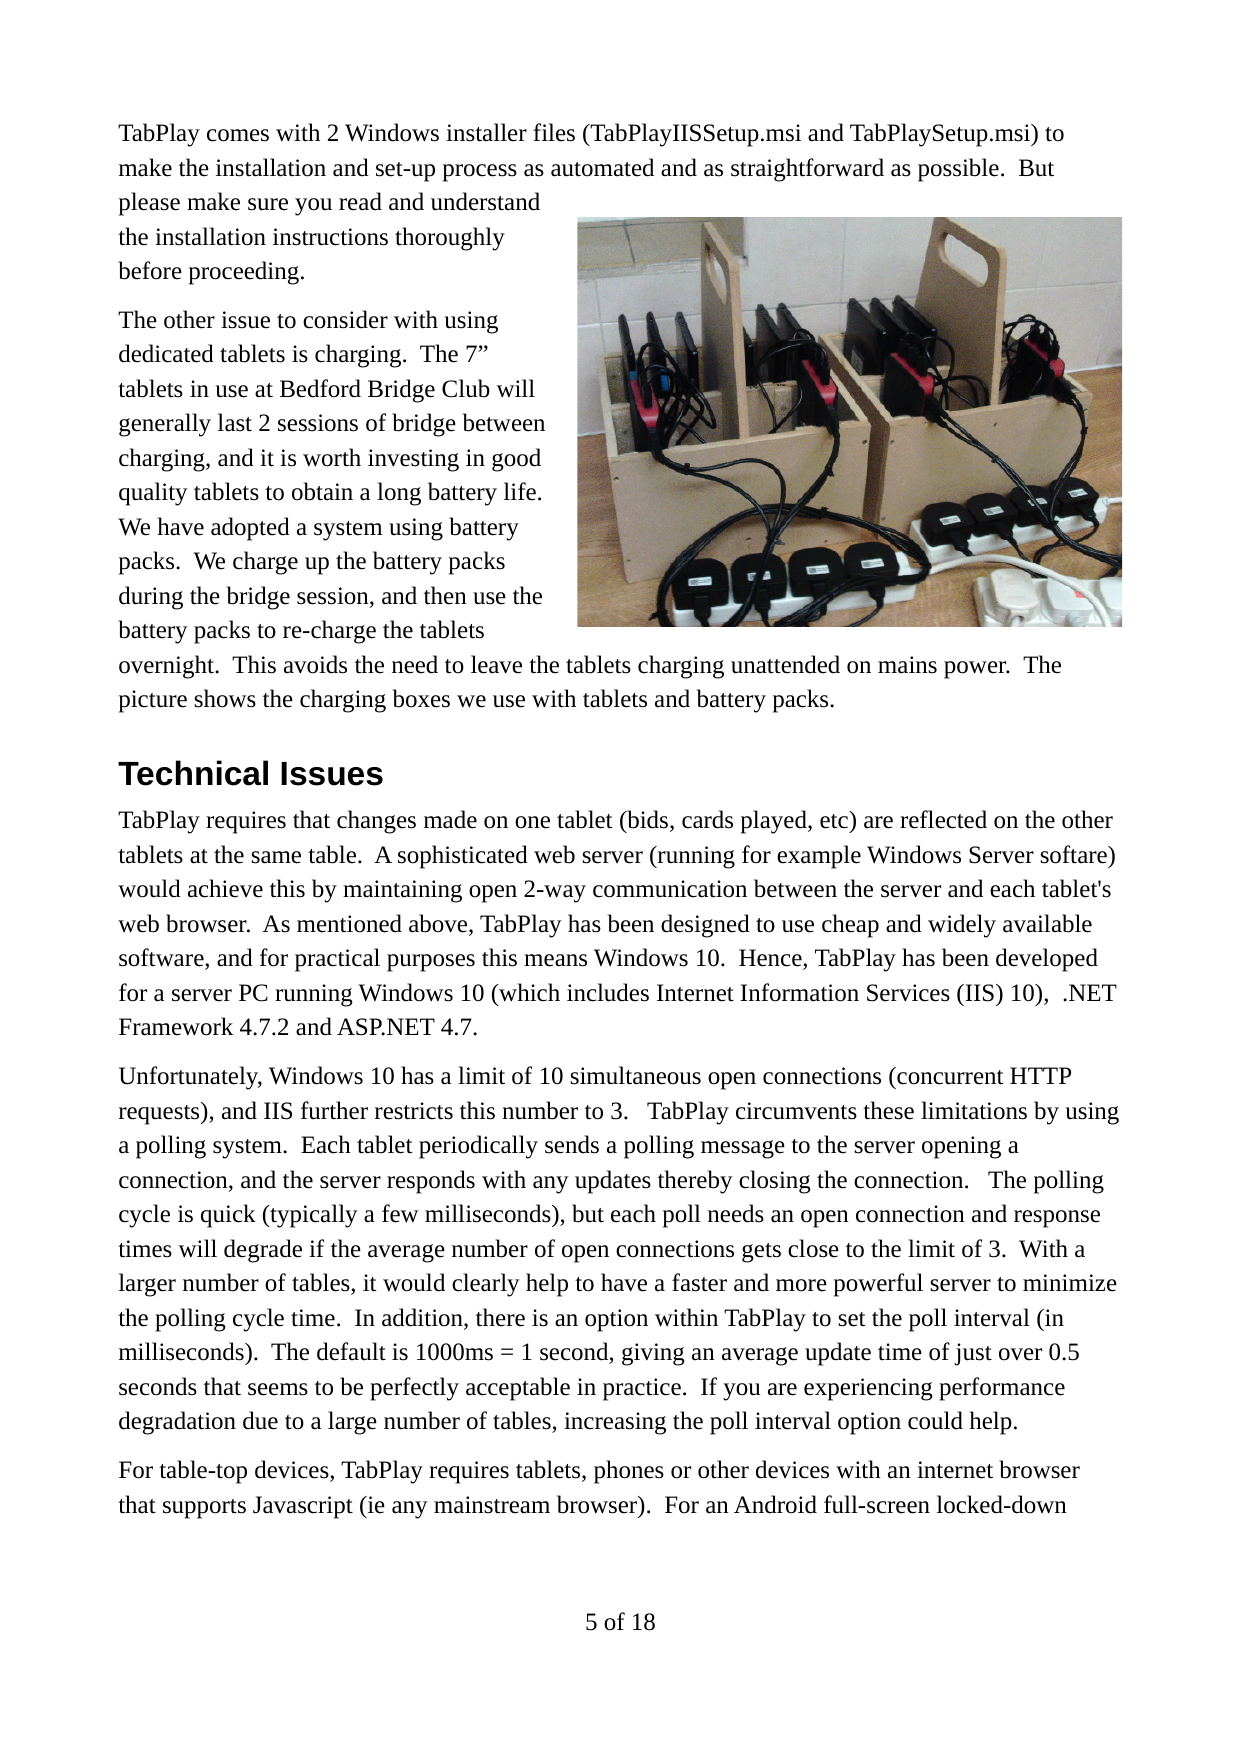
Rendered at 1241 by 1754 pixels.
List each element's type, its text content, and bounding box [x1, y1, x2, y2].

picture [577, 217, 1123, 627]
text The other issue to consider with using dedicated tablets is charging. The 7” tablets in use at Bedford Bridge Club will generally last 2 sessions of bridge between charging, and it is worth investing in good quality tablets to obtain a long battery life. We have adopted a system using battery packs. We charge up the battery packs during the bridge session, and then use the battery packs to re-charge the tablets overnight. This avoids the need to leave the tablets charging unattended on mains power. The picture shows the charging boxes we use with tablets and battery packs. [118, 305, 1122, 713]
text TabPlay requires that changes made on one tablet (bids, cards played, etc) are reflected on the other tablets at the same table. A sophisticated web server (running for example Windows Server softare) would achieve this by maintaining open 2-way communication between the server and each tablet's web browser. As mentioned above, TabPlay has been designed to use cheap and widely available software, and for practical purposes this means Windows 10. Hence, TabPlay has been developed for a server PC running Windows 10 (which includes Internet Information Services (IIS) 10), .NET Framework 4.7.2 and ASP.NET 4.7. [118, 805, 1122, 1041]
subtitle Technical Issues [118, 754, 1122, 793]
text For table-top devices, TabPlay requires tablets, phones or other devices with an internet browser that supports Javascript (ie any mainstream browser). For an Android full-screen locked-down [118, 1455, 1122, 1518]
text Unfortunately, Windows 10 has a limit of 10 simultaneous open connections (concurrent HTTP requests), and IIS further restricts this number to 3. TabPlay circumvents these limitations by using a polling system. Each tablet periodically sends a polling message to the server opening a connection, and the server responds with any updates thereby closing the connection. The polling cycle is quick (typically a few milliseconds), but each poll needs an open connection and response times will degrade if the average number of open connections gets close to the limit of 3. With a larger number of tables, it would clearly help to have a faster and more powerful server to minimize the polling cycle time. In addition, there is an option within TabPlay to set the poll interval (in milliseconds). The default is 1000ms = 1 second, giving an average update time of just over 0.5 seconds that seems to be perfectly acceptable in practice. If you are experiencing performance degradation due to a large number of tables, increasing the poll interval option could help. [118, 1061, 1122, 1435]
text TabPlay comes with 2 Windows installer files (TabPlayIISSetup.msi and TabPlaySetup.msi) to make the installation and set-up process as automated and as straightforward as possible. But please make sure you read and understand the installation instructions thoroughly before proceeding. [118, 118, 1122, 285]
